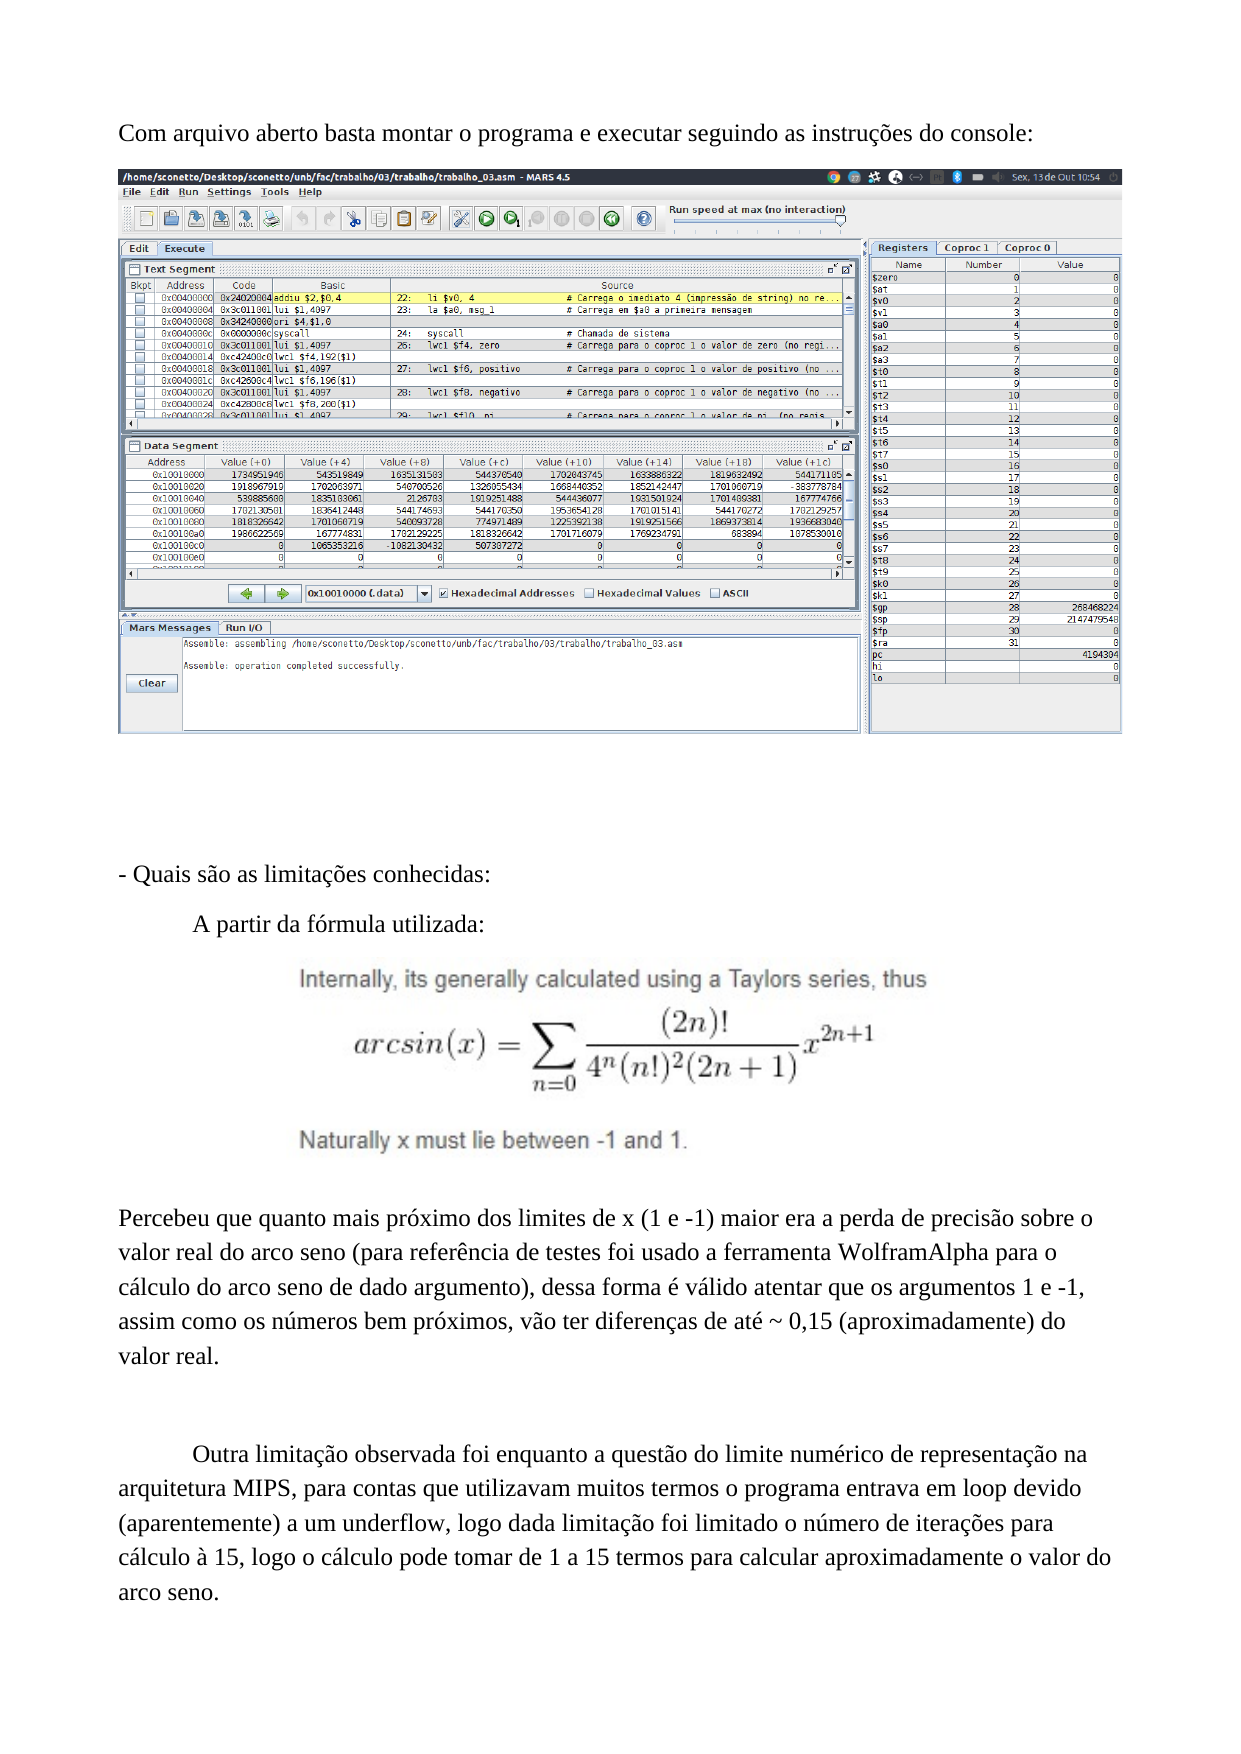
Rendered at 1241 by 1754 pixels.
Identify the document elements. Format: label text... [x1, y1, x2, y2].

picture [118, 169, 1123, 734]
text Percebeu que quanto mais próximo dos limites de x (1 e -1) maior era a perda de precisão sobre o valor real do arco seno (para referência de testes foi usado a ferramenta WolframAlpha para o cálculo do arco seno de dado argumento), dessa forma é válido atentar que os argumentos 1 e -1, assim como os números bem próximos, vão ter diferenças de até ~ 0,15 (aproximadamente) do valor real. [118, 1203, 1122, 1370]
text Com arquivo aberto basta montar o programa e executar seguindo as instruções do console: [118, 118, 1122, 147]
text - Quais são as limitações conhecidas: [118, 859, 1122, 888]
picture [286, 957, 954, 1172]
text Outra limitação observada foi enquanto a questão do limite numérico de representação na arquitetura MIPS, para contas que utilizavam muitos termos o programa entrava em loop devido (aparentemente) a um underflow, logo dada limitação foi limitado o número de iterações para cálculo à 15, logo o cálculo pode tomar de 1 a 15 termos para calcular aproximadamente o valor do arco seno. [118, 1439, 1122, 1606]
text A partir da fórmula utilizada: [118, 909, 1122, 937]
